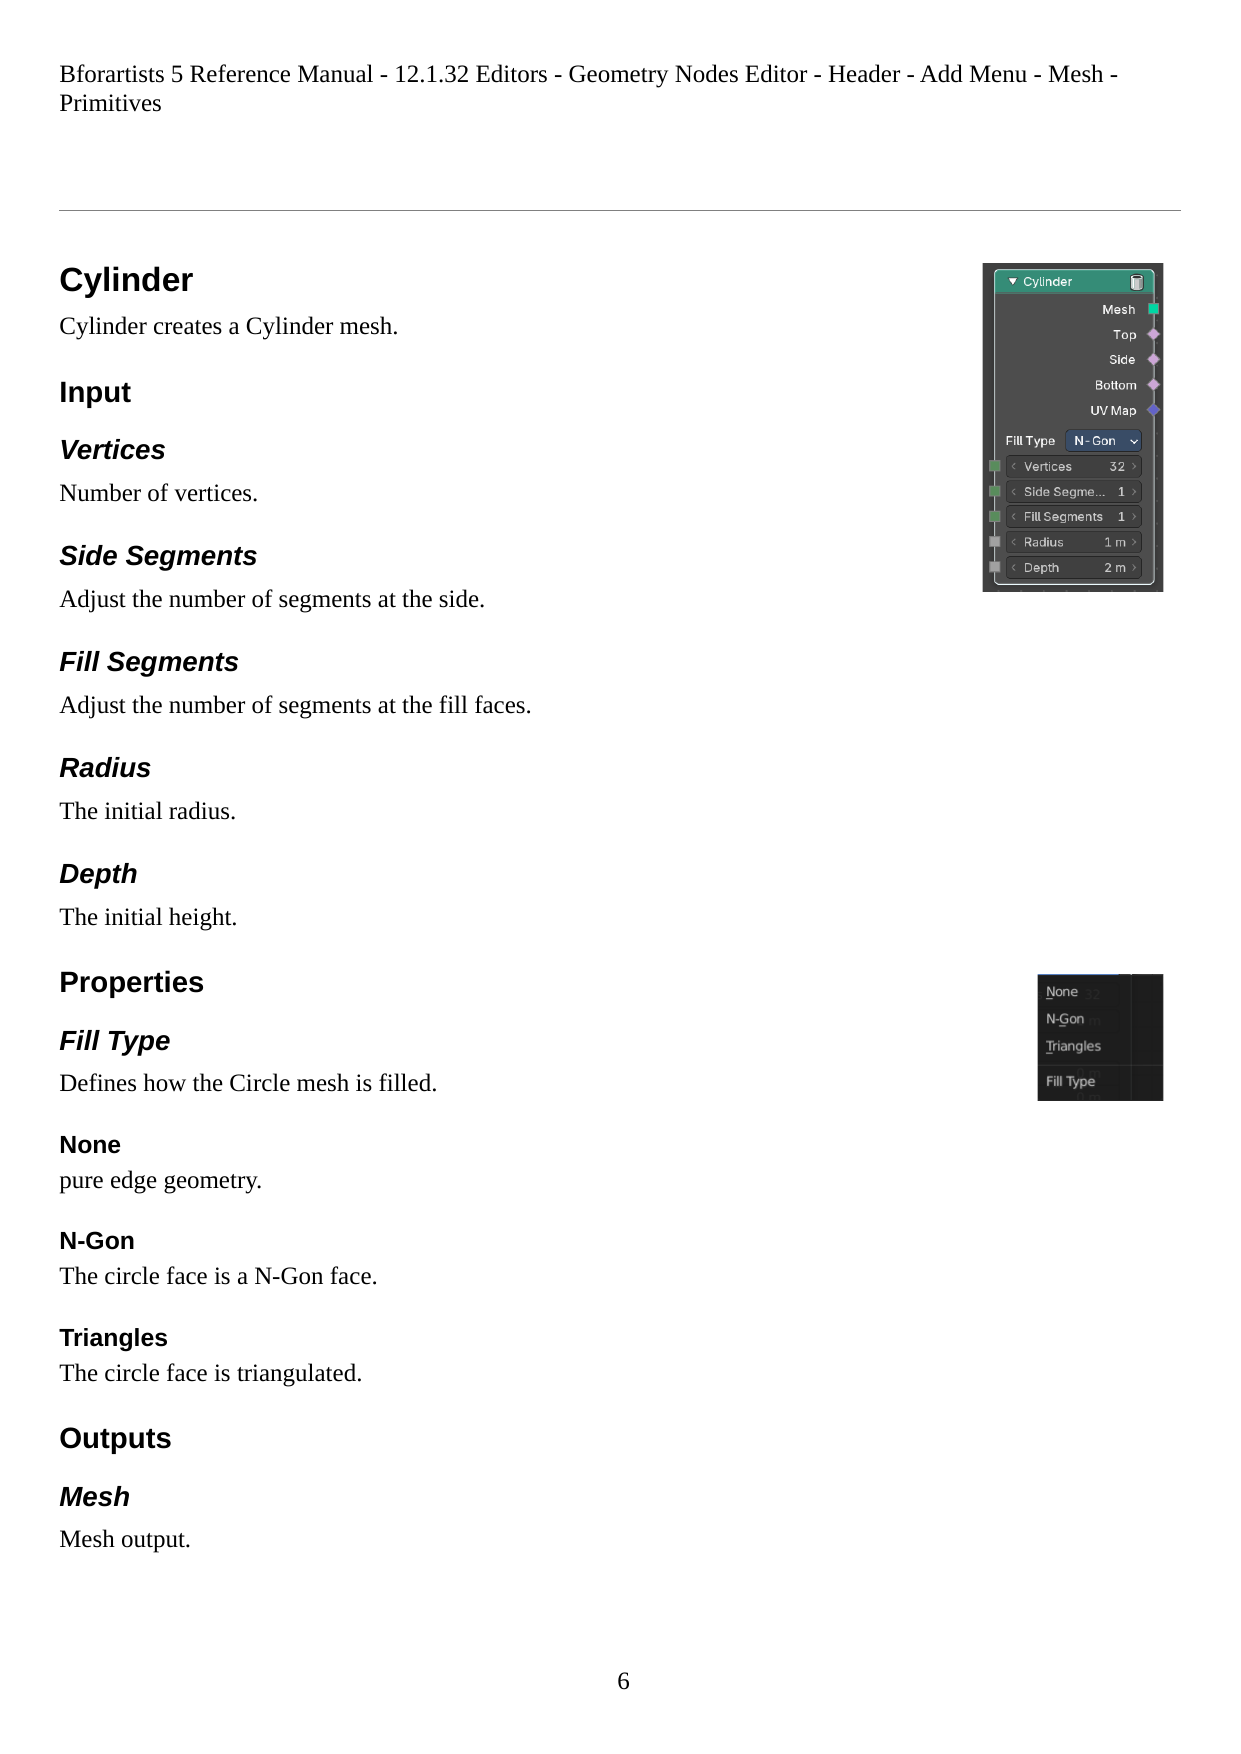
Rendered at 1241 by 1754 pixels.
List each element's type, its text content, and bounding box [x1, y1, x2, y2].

subtitle [1164, 434, 1181, 466]
subtitle [1164, 375, 1181, 409]
picture [982, 263, 1164, 592]
subtitle Fill Segments [59, 646, 1181, 677]
text The circle face is a N-Gon face. [59, 1261, 1181, 1290]
subtitle [1164, 539, 1181, 571]
text Defines how the Circle mesh is filled. [59, 1068, 1037, 1097]
subtitle Vertices [59, 434, 982, 466]
text Cylinder creates a Cylinder mesh. [59, 311, 982, 340]
picture [1037, 974, 1164, 1101]
text Number of vertices. [59, 478, 982, 507]
subtitle Cylinder [59, 260, 1181, 299]
text The circle face is triangulated. [59, 1358, 1181, 1386]
subtitle None [59, 1130, 1181, 1159]
text Adjust the number of segments at the side. [59, 584, 1181, 613]
text [1164, 478, 1181, 507]
subtitle Properties [59, 965, 1181, 999]
subtitle Radius [59, 751, 1181, 783]
subtitle Depth [59, 857, 1181, 889]
text Mesh output. [59, 1524, 1181, 1553]
text Adjust the number of segments at the fill faces. [59, 690, 1181, 719]
text The initial radius. [59, 796, 1181, 824]
subtitle [1164, 1024, 1181, 1056]
subtitle Fill Type [59, 1024, 1037, 1056]
subtitle Triangles [59, 1323, 1181, 1351]
subtitle N-Gon [59, 1226, 1181, 1255]
subtitle Outputs [59, 1421, 1181, 1455]
text The initial height. [59, 902, 1181, 931]
subtitle Input [59, 375, 982, 409]
text pure edge geometry. [59, 1165, 1181, 1194]
subtitle Side Segments [59, 539, 982, 571]
subtitle Mesh [59, 1480, 1181, 1512]
